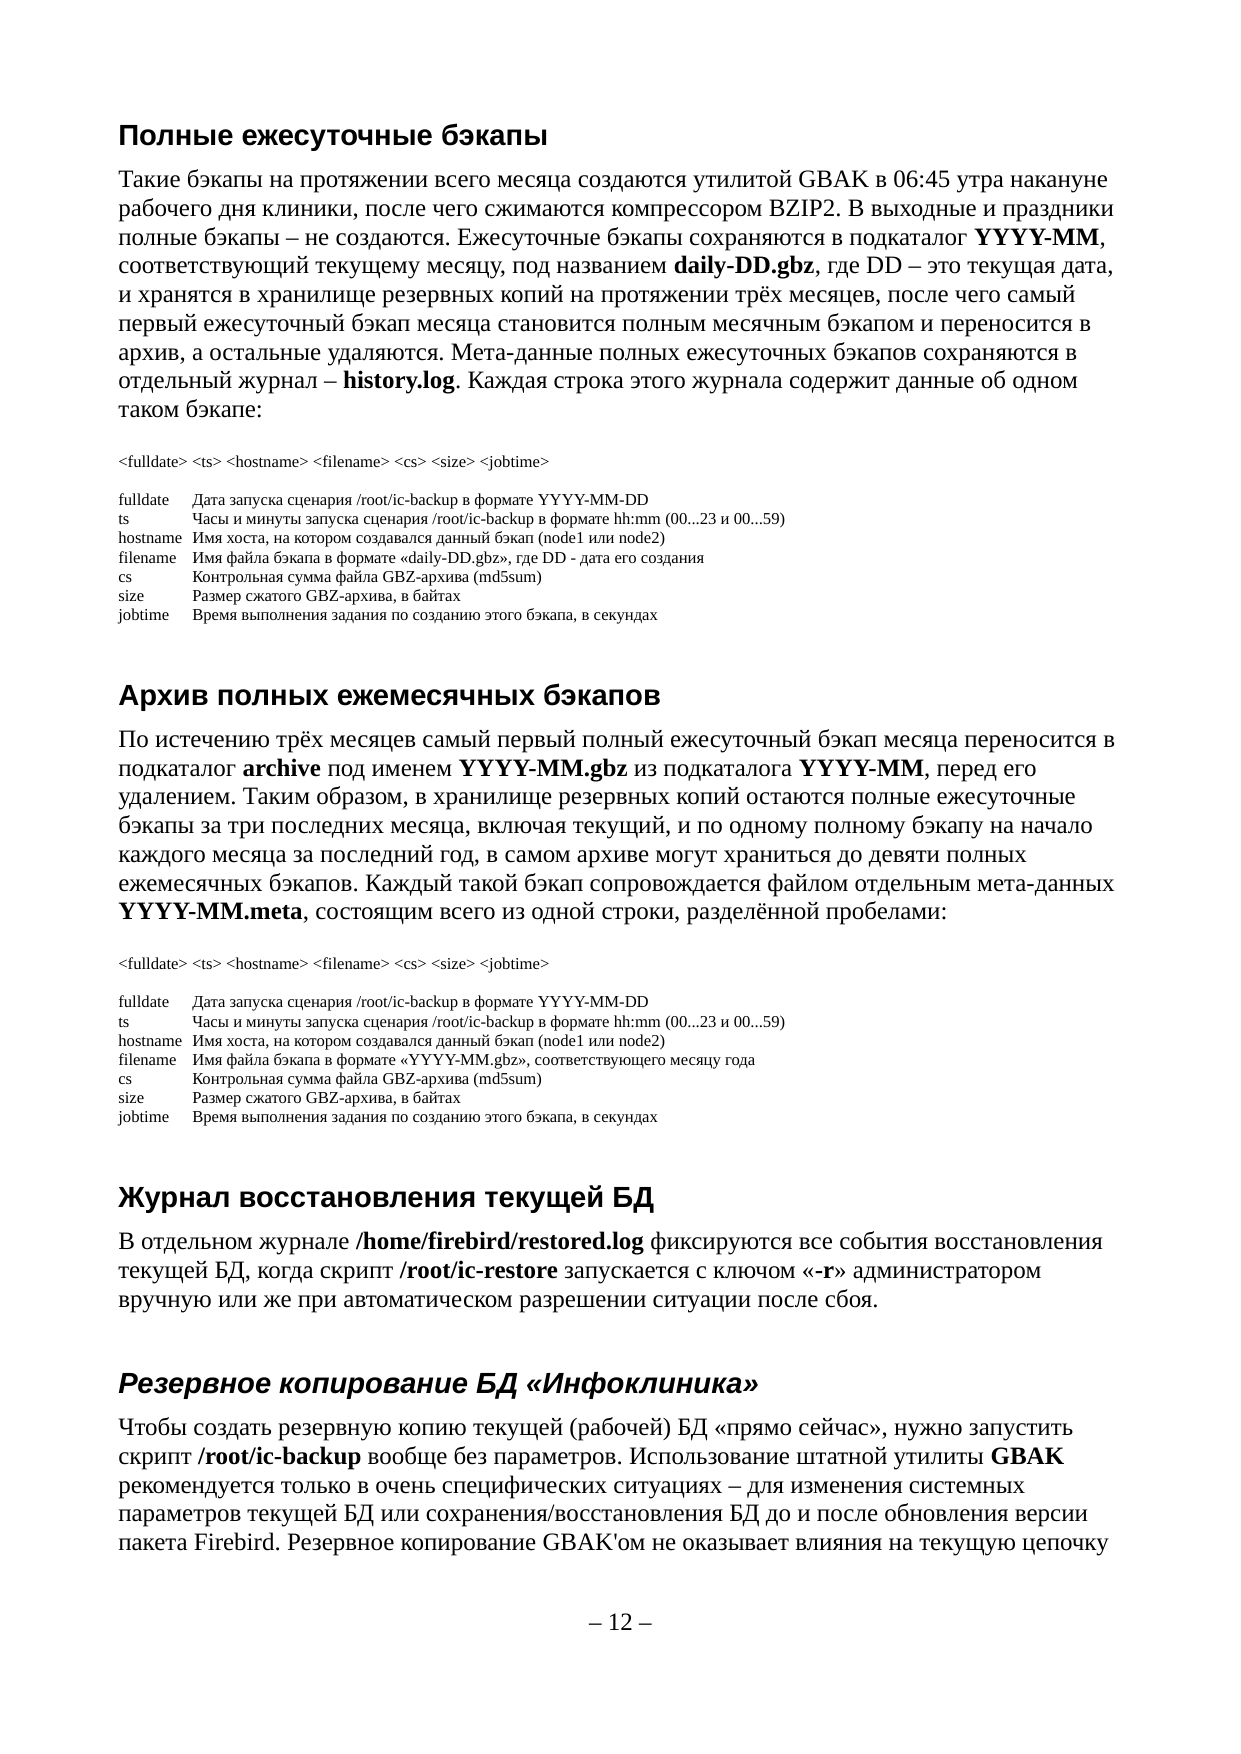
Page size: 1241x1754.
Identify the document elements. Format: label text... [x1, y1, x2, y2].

text filename Имя файла бэкапа в формате «YYYY-MM.gbz», соответствующего месяцу года [118, 1050, 1122, 1069]
text size Размер сжатого GBZ-архива, в байтах [118, 1088, 1122, 1107]
text filename Имя файла бэкапа в формате «daily-DD.gbz», где DD - дата его создания [118, 547, 1122, 567]
subtitle Полные ежесуточные бэкапы [118, 118, 1122, 152]
text hostname Имя хоста, на котором создавался данный бэкап (node1 или node2) [118, 528, 1122, 547]
text ts Часы и минуты запуска сценария /root/ic-backup в формате hh:mm (00...23 и 00...59) [118, 509, 1122, 528]
text ts Часы и минуты запуска сценария /root/ic-backup в формате hh:mm (00...23 и 00...59) [118, 1011, 1122, 1031]
text jobtime Время выполнения задания по созданию этого бэкапа, в секундах [118, 1107, 1122, 1126]
text <fulldate> <ts> <hostname> <filename> <cs> <size> <jobtime> [118, 452, 1122, 471]
text jobtime Время выполнения задания по созданию этого бэкапа, в секундах [118, 605, 1122, 624]
subtitle Резервное копирование БД «Инфоклиника» [118, 1366, 1122, 1400]
text Такие бэкапы на протяжении всего месяца создаются утилитой GBAK в 06:45 утра накануне рабочего дня клиники, после чего сжимаются компрессором BZIP2. В выходные и праздники полные бэкапы – не создаются. Ежесуточные бэкапы сохраняются в подкаталог YYYY-MM, соответствующий текущему месяцу, под названием daily-DD.gbz, где DD – это текущая дата, и хранятся в хранилище резервных копий на протяжении трёх месяцев, после чего самый первый ежесуточный бэкап месяца становится полным месячным бэкапом и переносится в архив, а остальные удаляются. Мета-данные полных ежесуточных бэкапов сохраняются в отдельный журнал – history.log. Каждая строка этого журнала содержит данные об одном таком бэкапе: [118, 164, 1122, 423]
text Чтобы создать резервную копию текущей (рабочей) БД «прямо сейчас», нужно запустить скрипт /root/ic-backup вообще без параметров. Использование штатной утилиты GBAK рекомендуется только в очень специфических ситуациях – для изменения системных параметров текущей БД или сохранения/восстановления БД до и после обновления версии пакета Firebird. Резервное копирование GBAK'ом не оказывает влияния на текущую цепочку [118, 1412, 1122, 1556]
text cs Контрольная сумма файла GBZ-архива (md5sum) [118, 567, 1122, 586]
text <fulldate> <ts> <hostname> <filename> <cs> <size> <jobtime> [118, 954, 1122, 973]
subtitle Архив полных ежемесячных бэкапов [118, 678, 1122, 711]
text fulldate Дата запуска сценария /root/ic-backup в формате YYYY-MM-DD [118, 992, 1122, 1011]
subtitle Журнал восстановления текущей БД [118, 1180, 1122, 1214]
text В отдельном журнале /home/firebird/restored.log фиксируются все события восстановления текущей БД, когда скрипт /root/ic-restore запускается с ключом «-r» администратором вручную или же при автоматическом разрешении ситуации после сбоя. [118, 1226, 1122, 1312]
text size Размер сжатого GBZ-архива, в байтах [118, 586, 1122, 605]
text fulldate Дата запуска сценария /root/ic-backup в формате YYYY-MM-DD [118, 490, 1122, 509]
text hostname Имя хоста, на котором создавался данный бэкап (node1 или node2) [118, 1031, 1122, 1050]
text cs Контрольная сумма файла GBZ-архива (md5sum) [118, 1069, 1122, 1088]
text По истечению трёх месяцев самый первый полный ежесуточный бэкап месяца переносится в подкаталог archive под именем YYYY-MM.gbz из подкаталога YYYY-MM, перед его удалением. Таким образом, в хранилище резервных копий остаются полные ежесуточные бэкапы за три последних месяца, включая текущий, и по одному полному бэкапу на начало каждого месяца за последний год, в самом архиве могут храниться до девяти полных ежемесячных бэкапов. Каждый такой бэкап сопровождается файлом отдельным мета-данных YYYY-MM.meta, состоящим всего из одной строки, разделённой пробелами: [118, 724, 1122, 925]
